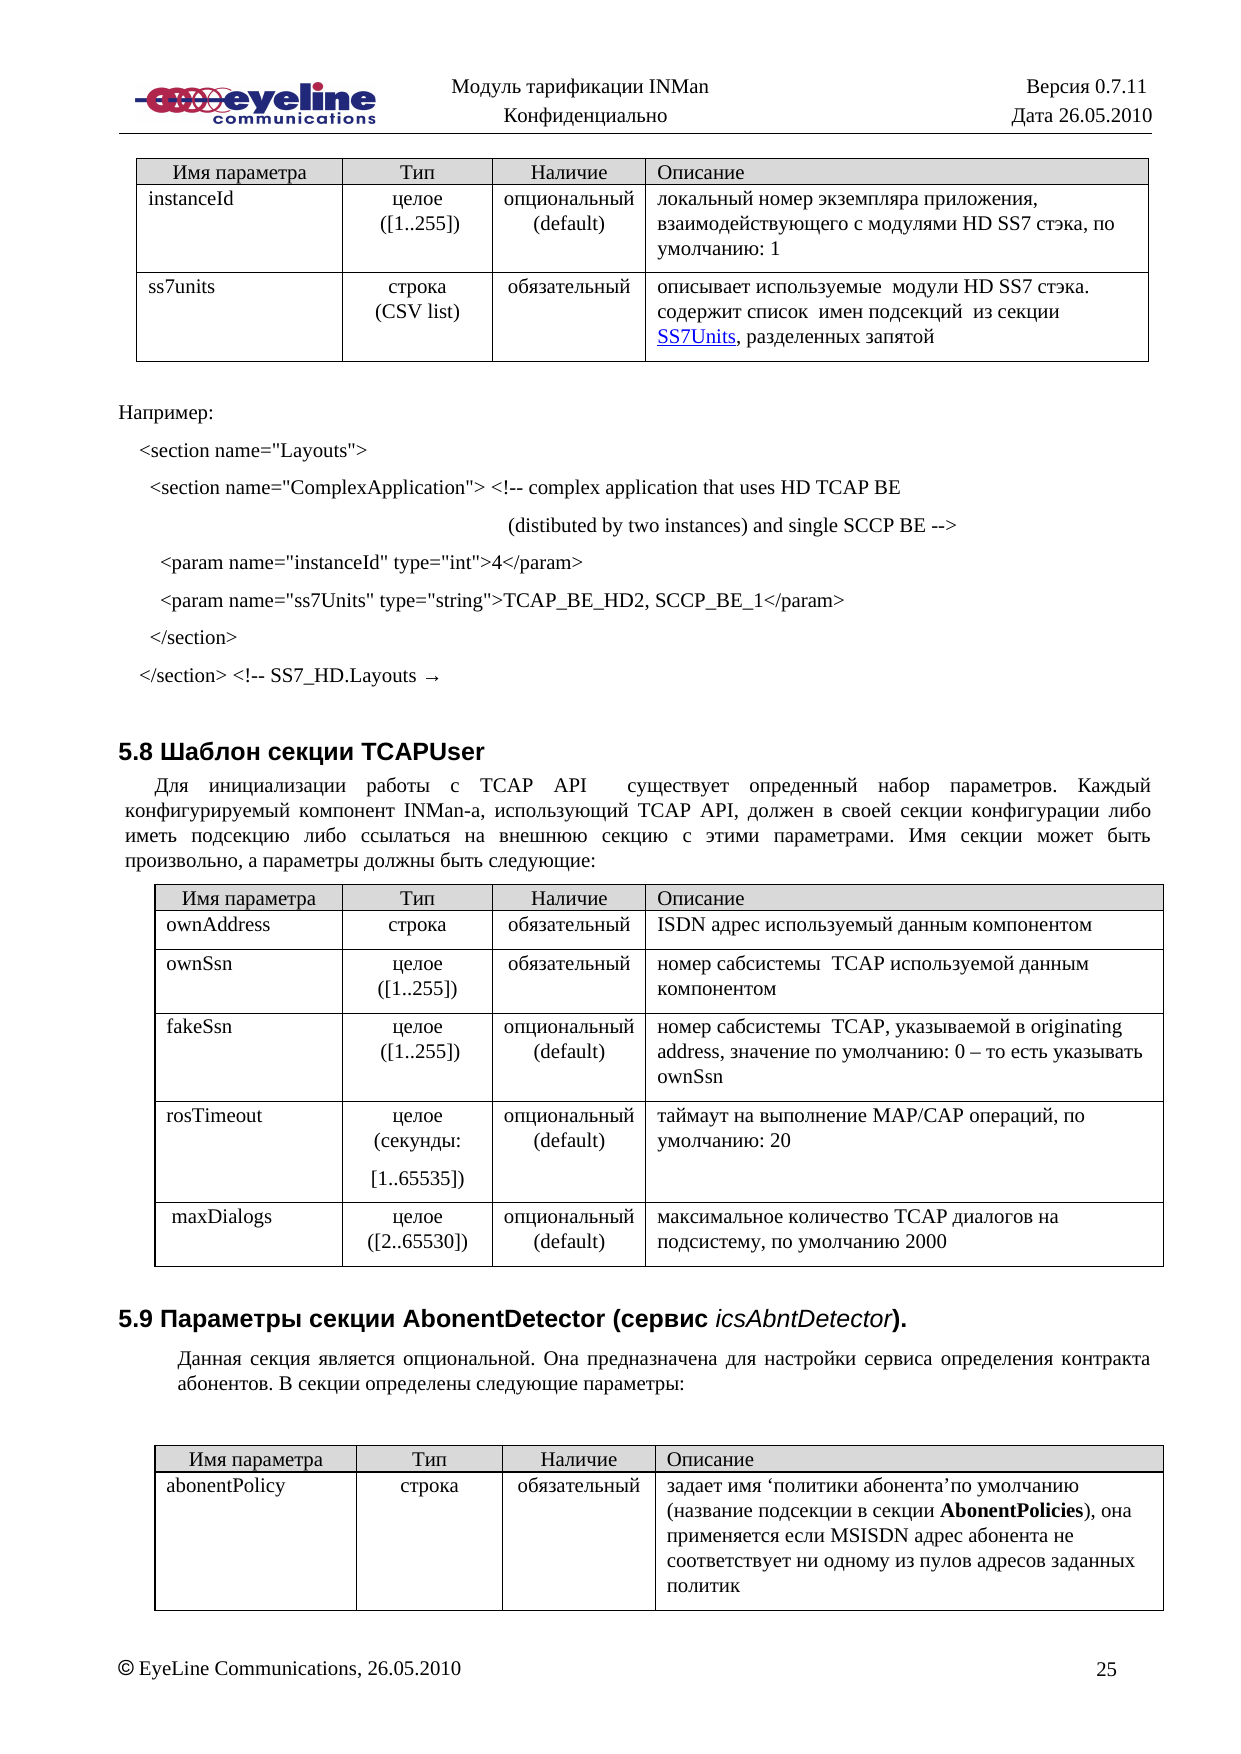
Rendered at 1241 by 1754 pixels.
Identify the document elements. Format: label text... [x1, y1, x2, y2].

text </section> [118, 624, 1151, 649]
table_cell maxDialogs [156, 1203, 342, 1266]
text <param name="ss7Units" type="string">TCAP_BE_HD2, SCCP_BE_1</param> [118, 587, 1151, 612]
table_cell ISDN адрес используемый данным компонентом [646, 911, 1163, 949]
table_cell целое (cекунды: [1..65535]) [343, 1102, 492, 1202]
table_cell опциональный (default) [493, 1014, 645, 1101]
table_cell строка [343, 911, 492, 949]
table_cell целое ([2..65530]) [343, 1203, 492, 1266]
table_cell обязательный [493, 911, 645, 949]
subtitle Шаблон секции TCAPUser [118, 737, 1151, 766]
table_cell номер сабсистемы TCAP, указываемой в originating address, значение по умолчанию: 0 – то есть указывать ownSsn [646, 1014, 1163, 1101]
table_cell таймаут на выполнение MAP/CAP операций, по умолчанию: 20 [646, 1102, 1163, 1202]
table_cell номер сабсистемы TCAP используемой данным компонентом [646, 950, 1163, 1012]
table_header Имя параметра [156, 885, 342, 910]
table_cell целое ([1..255]) [343, 1014, 492, 1101]
table_cell локальный номер экземпляра приложения, взаимодействующего с модулями HD SS7 стэка, по умолчанию: 1 [646, 185, 1148, 272]
text <param name="instanceId" type="int">4</param> [118, 549, 1151, 574]
picture [135, 82, 376, 124]
table_header Тип [343, 885, 492, 910]
table_cell ownSsn [156, 950, 342, 1012]
table_cell обязательный [493, 273, 645, 361]
table_cell ss7units [137, 273, 342, 361]
table_cell instanceId [137, 185, 342, 272]
table_cell целое ([1..255]) [343, 185, 492, 272]
text (distibuted by two instances) and single SCCP BE --> [118, 512, 1151, 537]
table_header Описание [646, 159, 1148, 184]
table_cell опциональный (default) [493, 185, 645, 272]
table_cell строка (CSV list) [343, 273, 492, 361]
table_header Описание [646, 885, 1163, 910]
table_header Тип [343, 159, 492, 184]
table_cell максимальное количество TCAP диалогов на подсистему, по умолчанию 2000 [646, 1203, 1163, 1266]
text Для инициализации работы с TCAP API существует опреденный набор параметров. Каждый конфигурируемый компонент INMan-а, использующий TCAP API, должен в своей секции конфигурации либо иметь подсекцию либо ссылаться на внешнюю секцию с этими параметрами. Имя секции может быть произвольно, а параметры должны быть следующие: [125, 772, 1151, 872]
table_cell abonentPolicy [156, 1473, 356, 1610]
table_cell опциональный (default) [493, 1102, 645, 1202]
table_header Тип [357, 1446, 502, 1471]
text Например: [118, 399, 1151, 424]
text <section name="ComplexApplication"> <!-- complex application that uses HD TCAP BE [118, 474, 1151, 499]
text Данная секция является опциональной. Она предназначена для настройки сервиса определения контракта абонентов. В секции определены следующие параметры: [177, 1345, 1151, 1395]
table_cell обязательный [493, 950, 645, 1012]
table_header Описание [656, 1446, 1163, 1471]
text </section> <!-- SS7_HD.Layouts → [118, 662, 1151, 687]
table_cell обязательный [503, 1473, 655, 1610]
table_cell целое ([1..255]) [343, 950, 492, 1012]
table_cell fakeSsn [156, 1014, 342, 1101]
table_header Имя параметра [137, 159, 342, 184]
table_header Наличие [493, 159, 645, 184]
text <section name="Layouts"> [118, 437, 1151, 462]
table_cell rosTimeout [156, 1102, 342, 1202]
subtitle Параметры секции AbonentDetector (сервис icsAbntDetector). [118, 1304, 1151, 1333]
table_cell задает имя ‘политики абонента’по умолчанию (название подсекции в секции AbonentPolicies), она применяется если MSISDN адрес абонента не соответствует ни одному из пулов адресов заданных политик [656, 1473, 1163, 1610]
table_header Наличие [503, 1446, 655, 1471]
table_cell описывает используемые модули HD SS7 стэка. содержит список имен подсекций из секции SS7Units, разделенных запятой [646, 273, 1148, 361]
table_header Имя параметра [156, 1446, 356, 1471]
table_cell опциональный (default) [493, 1203, 645, 1266]
table_cell ownAddress [156, 911, 342, 949]
table_cell строка [357, 1473, 502, 1610]
table_header Наличие [493, 885, 645, 910]
